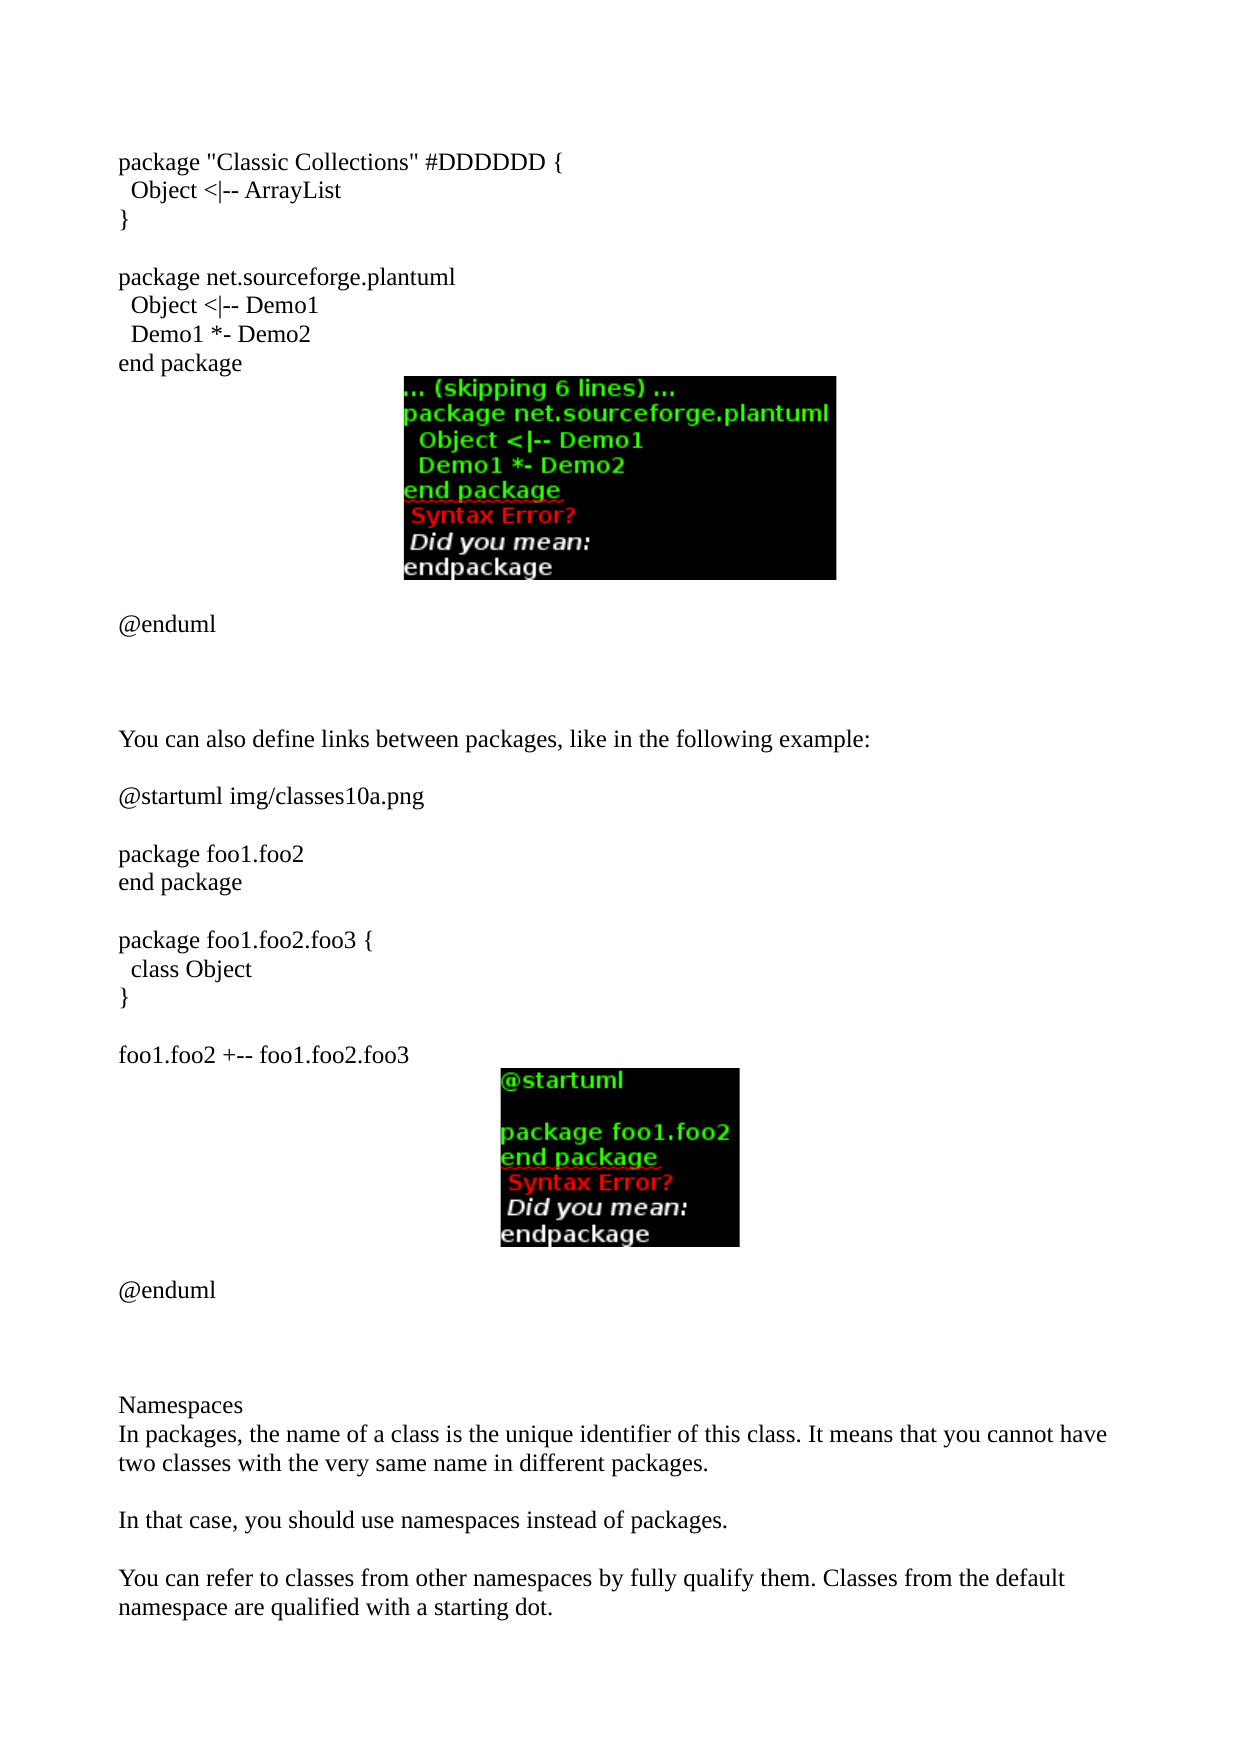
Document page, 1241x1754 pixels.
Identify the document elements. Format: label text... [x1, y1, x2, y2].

text In that case, you should use namespaces instead of packages. [118, 1506, 1122, 1534]
text } [118, 982, 1122, 1011]
text Object <|-- ArrayList [118, 176, 1122, 204]
text @enduml [118, 609, 1122, 637]
picture [500, 1068, 740, 1247]
text You can refer to classes from other namespaces by fully qualify them. Classes from the default namespace are qualified with a starting dot. [118, 1563, 1122, 1621]
text You can also define links between packages, like in the following example: [118, 724, 1122, 752]
text package net.sourceforge.plantuml [118, 262, 1122, 291]
text class Object [118, 954, 1122, 982]
text end package [118, 867, 1122, 896]
text foo1.foo2 +-- foo1.foo2.foo3 [118, 1040, 1122, 1069]
text Demo1 *- Demo2 [118, 319, 1122, 348]
text end package [118, 348, 1122, 377]
text In packages, the name of a class is the unique identifier of this class. It means that you cannot have two classes with the very same name in different packages. [118, 1419, 1122, 1477]
text Namespaces [118, 1391, 1122, 1419]
text @startuml img/classes10a.png [118, 781, 1122, 810]
text @enduml [118, 1276, 1122, 1304]
text } [118, 204, 1122, 233]
text Object <|-- Demo1 [118, 291, 1122, 319]
picture [403, 376, 837, 580]
text package foo1.foo2.foo3 { [118, 925, 1122, 954]
text package foo1.foo2 [118, 839, 1122, 867]
text package "Classic Collections" #DDDDDD { [118, 147, 1122, 176]
